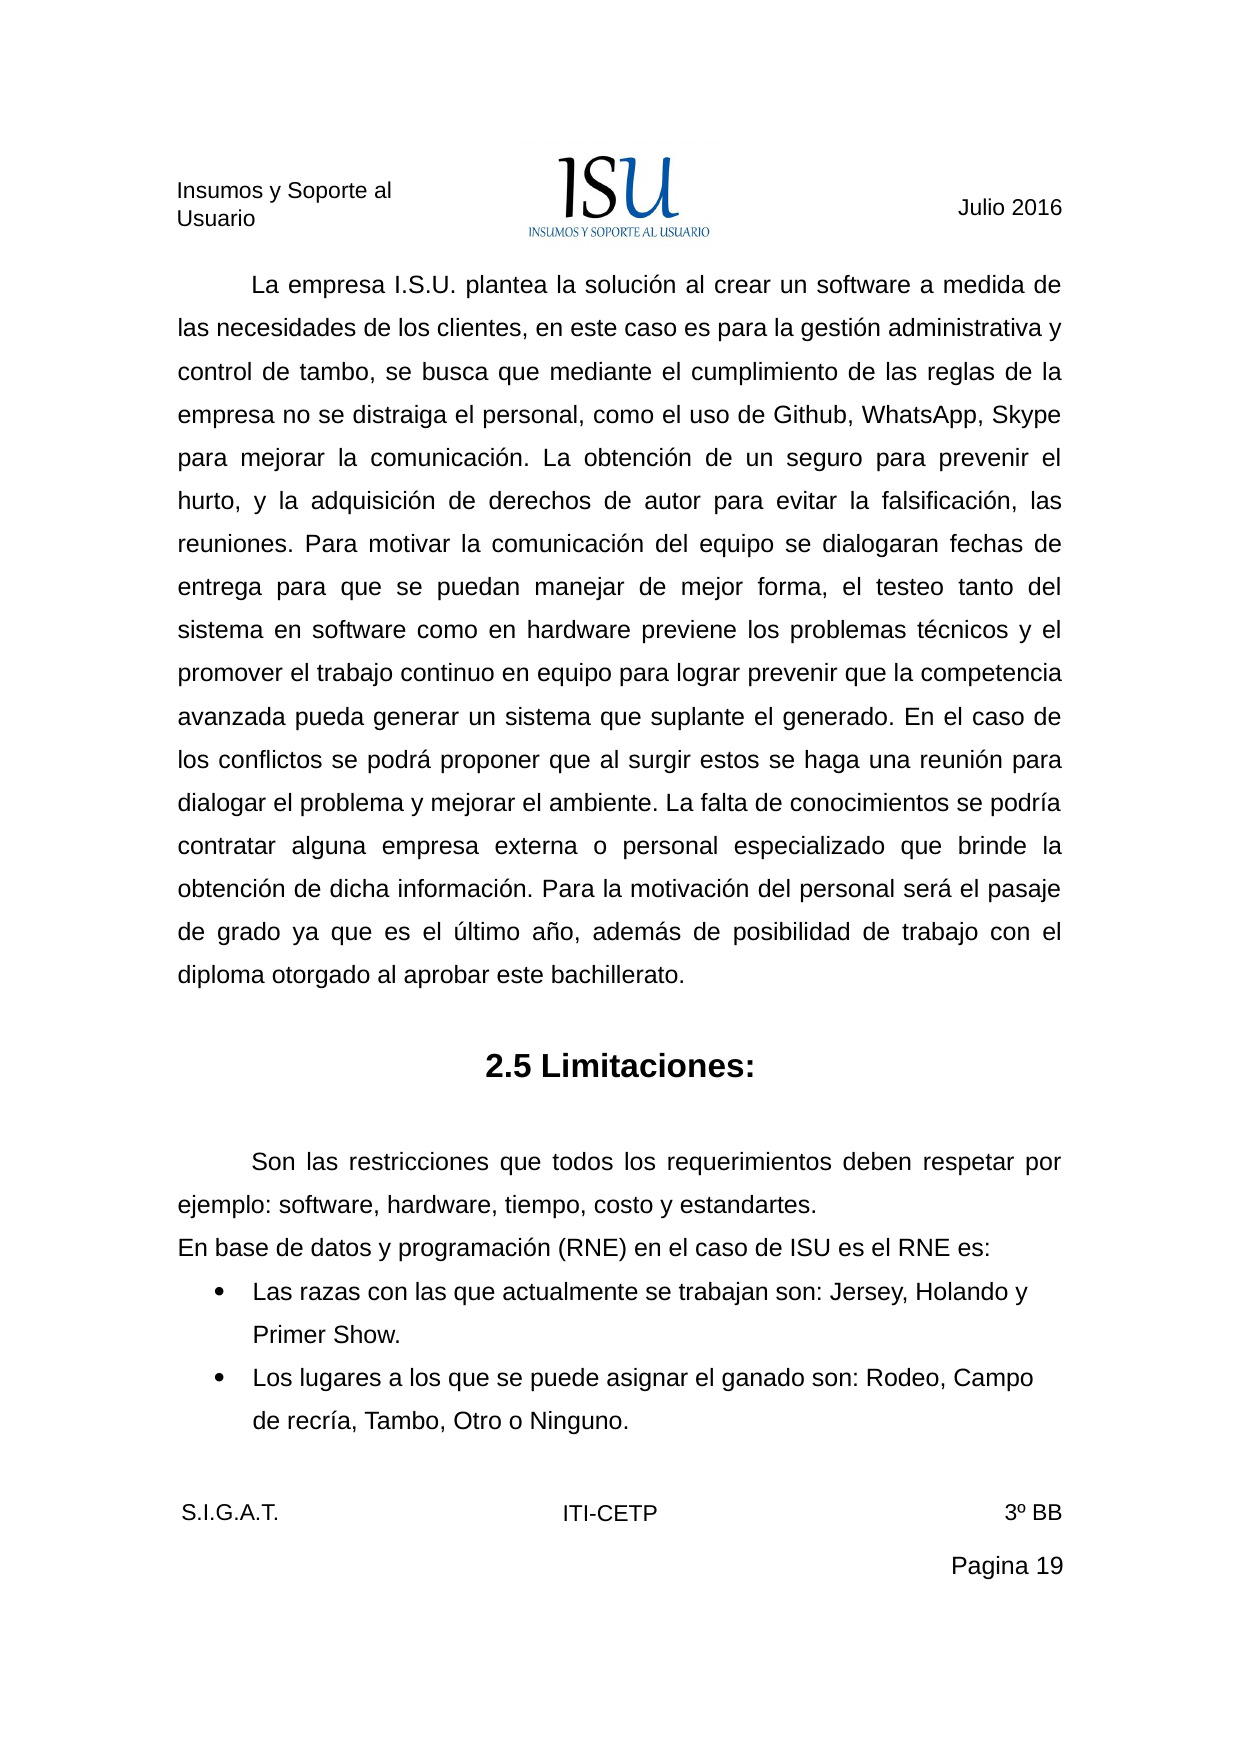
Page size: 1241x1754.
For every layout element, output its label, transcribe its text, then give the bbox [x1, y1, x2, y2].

text 2.5 Limitaciones: [177, 1046, 1063, 1085]
text En base de datos y programación (RNE) en el caso de ISU es el RNE es: [177, 1233, 1063, 1262]
picture [517, 138, 723, 252]
text Son las restricciones que todos los requerimientos deben respetar por ejemplo: software, hardware, tiempo, costo y estandartes. [177, 1147, 1063, 1219]
list Los lugares a los que se puede asignar el ganado son: Rodeo, Campo de recría, Tambo, Otro o Ninguno. [215, 1363, 1063, 1435]
list Las razas con las que actualmente se trabajan son: Jersey, Holando y Primer Show. [215, 1277, 1063, 1348]
text La empresa I.S.U. plantea la solución al crear un software a medida de las necesidades de los clientes, en este caso es para la gestión administrativa y control de tambo, se busca que mediante el cumplimiento de las reglas de la empresa no se distraiga el personal, como el uso de Github, WhatsApp, Skype para mejorar la comunicación. La obtención de un seguro para prevenir el hurto, y la adquisición de derechos de autor para evitar la falsificación, las reuniones. Para motivar la comunicación del equipo se dialogaran fechas de entrega para que se puedan manejar de mejor forma, el testeo tanto del sistema en software como en hardware previene los problemas técnicos y el promover el trabajo continuo en equipo para lograr prevenir que la competencia avanzada pueda generar un sistema que suplante el generado. En el caso de los conflictos se podrá proponer que al surgir estos se haga una reunión para dialogar el problema y mejorar el ambiente. La falta de conocimientos se podría contratar alguna empresa externa o personal especializado que brinde la obtención de dicha información. Para la motivación del personal será el pasaje de grado ya que es el último año, además de posibilidad de trabajo con el diploma otorgado al aprobar este bachillerato. [177, 270, 1063, 989]
